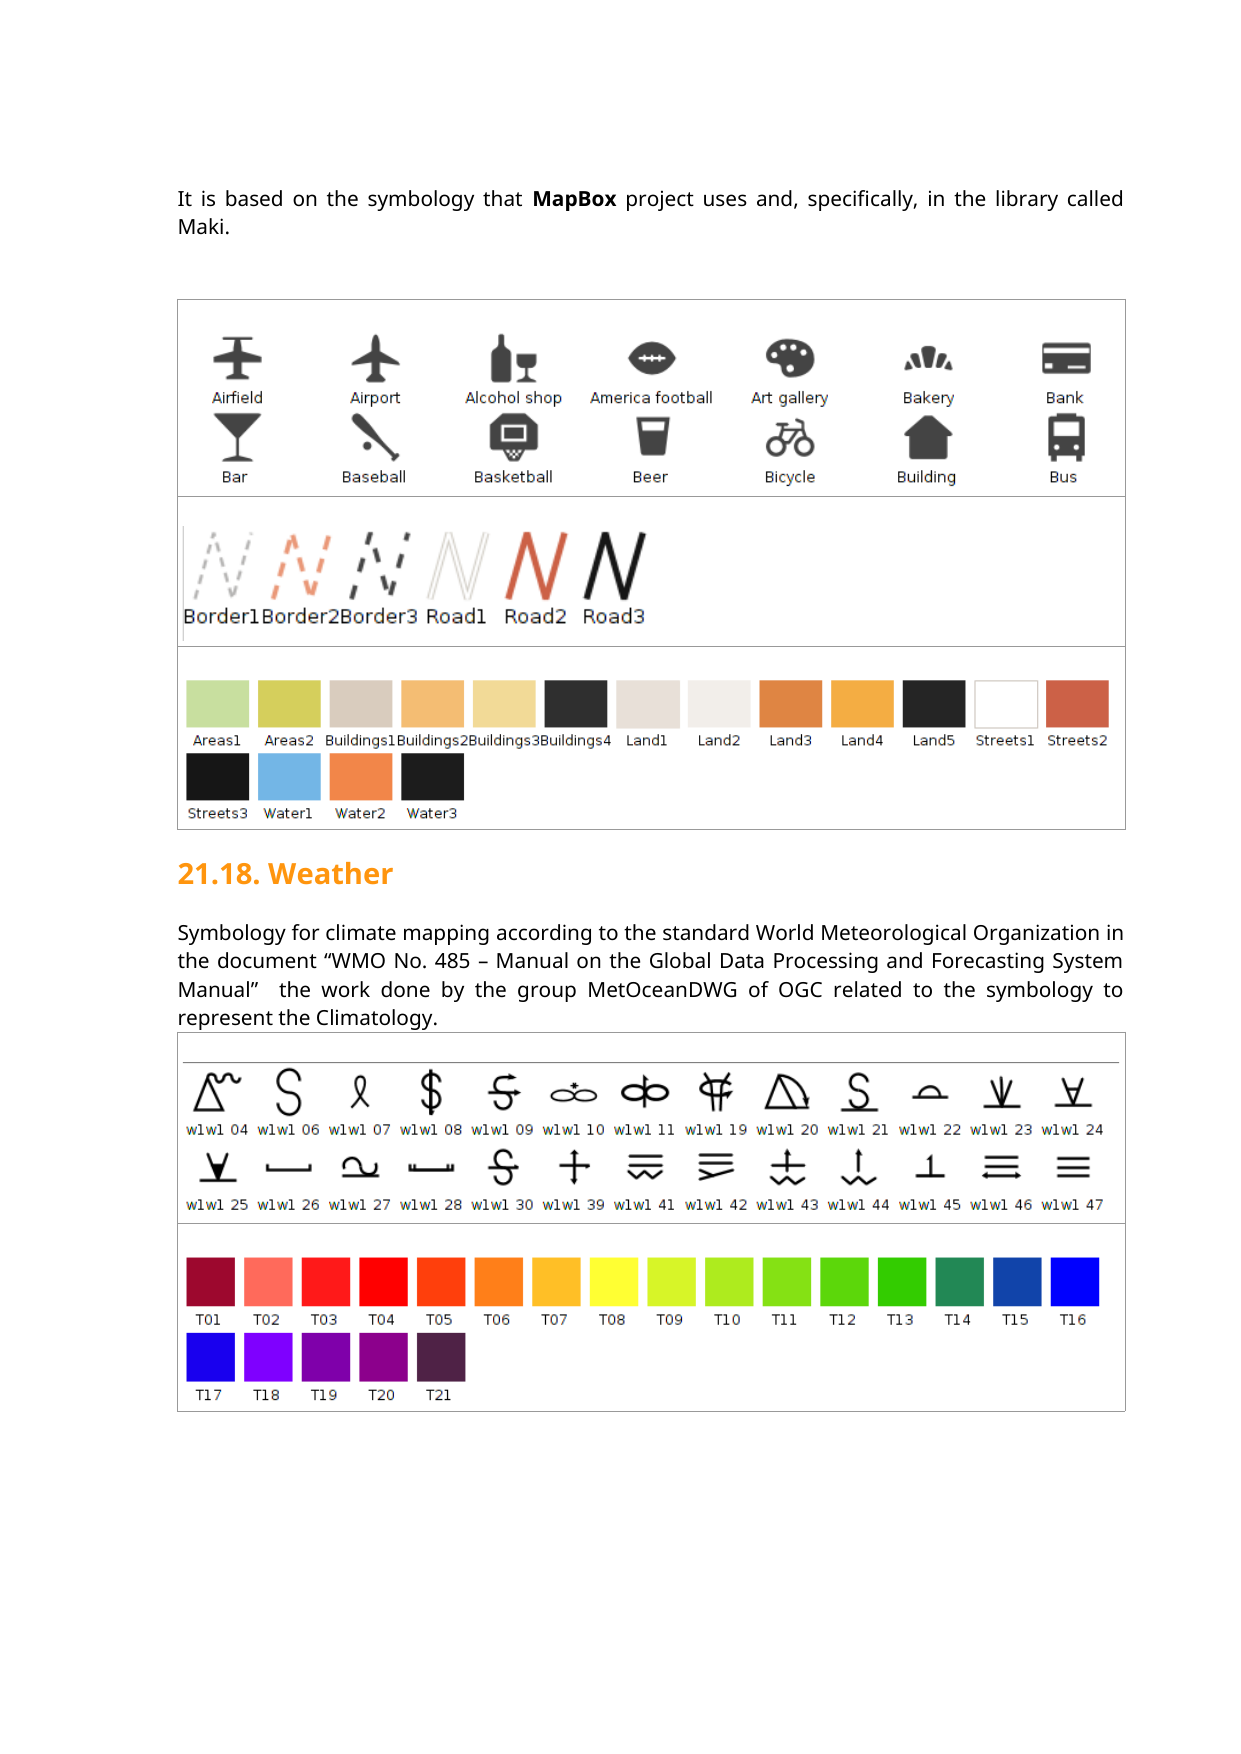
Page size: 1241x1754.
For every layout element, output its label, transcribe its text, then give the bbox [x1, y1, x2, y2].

subtitle 21.18. Weather [177, 853, 1125, 893]
table_cell [178, 647, 1125, 829]
picture [182, 1062, 1120, 1218]
text It is based on the symbology that MapBox project uses and, specifically, in the library called Maki. [177, 184, 1125, 241]
table_header [178, 1033, 1125, 1223]
picture [182, 1253, 1120, 1406]
picture [182, 329, 1120, 491]
picture [182, 677, 1120, 824]
table_cell [178, 1224, 1125, 1411]
table_cell [178, 497, 1125, 646]
text Symbology for climate mapping according to the standard World Meteorological Organization in the document “WMO No. 485 – Manual on the Global Data Processing and Forecasting System Manual” the work done by the group MetOceanDWG of OGC related to the symbology to represent the Climatology. [177, 918, 1125, 1032]
table_header [178, 300, 1125, 496]
picture [182, 526, 666, 641]
